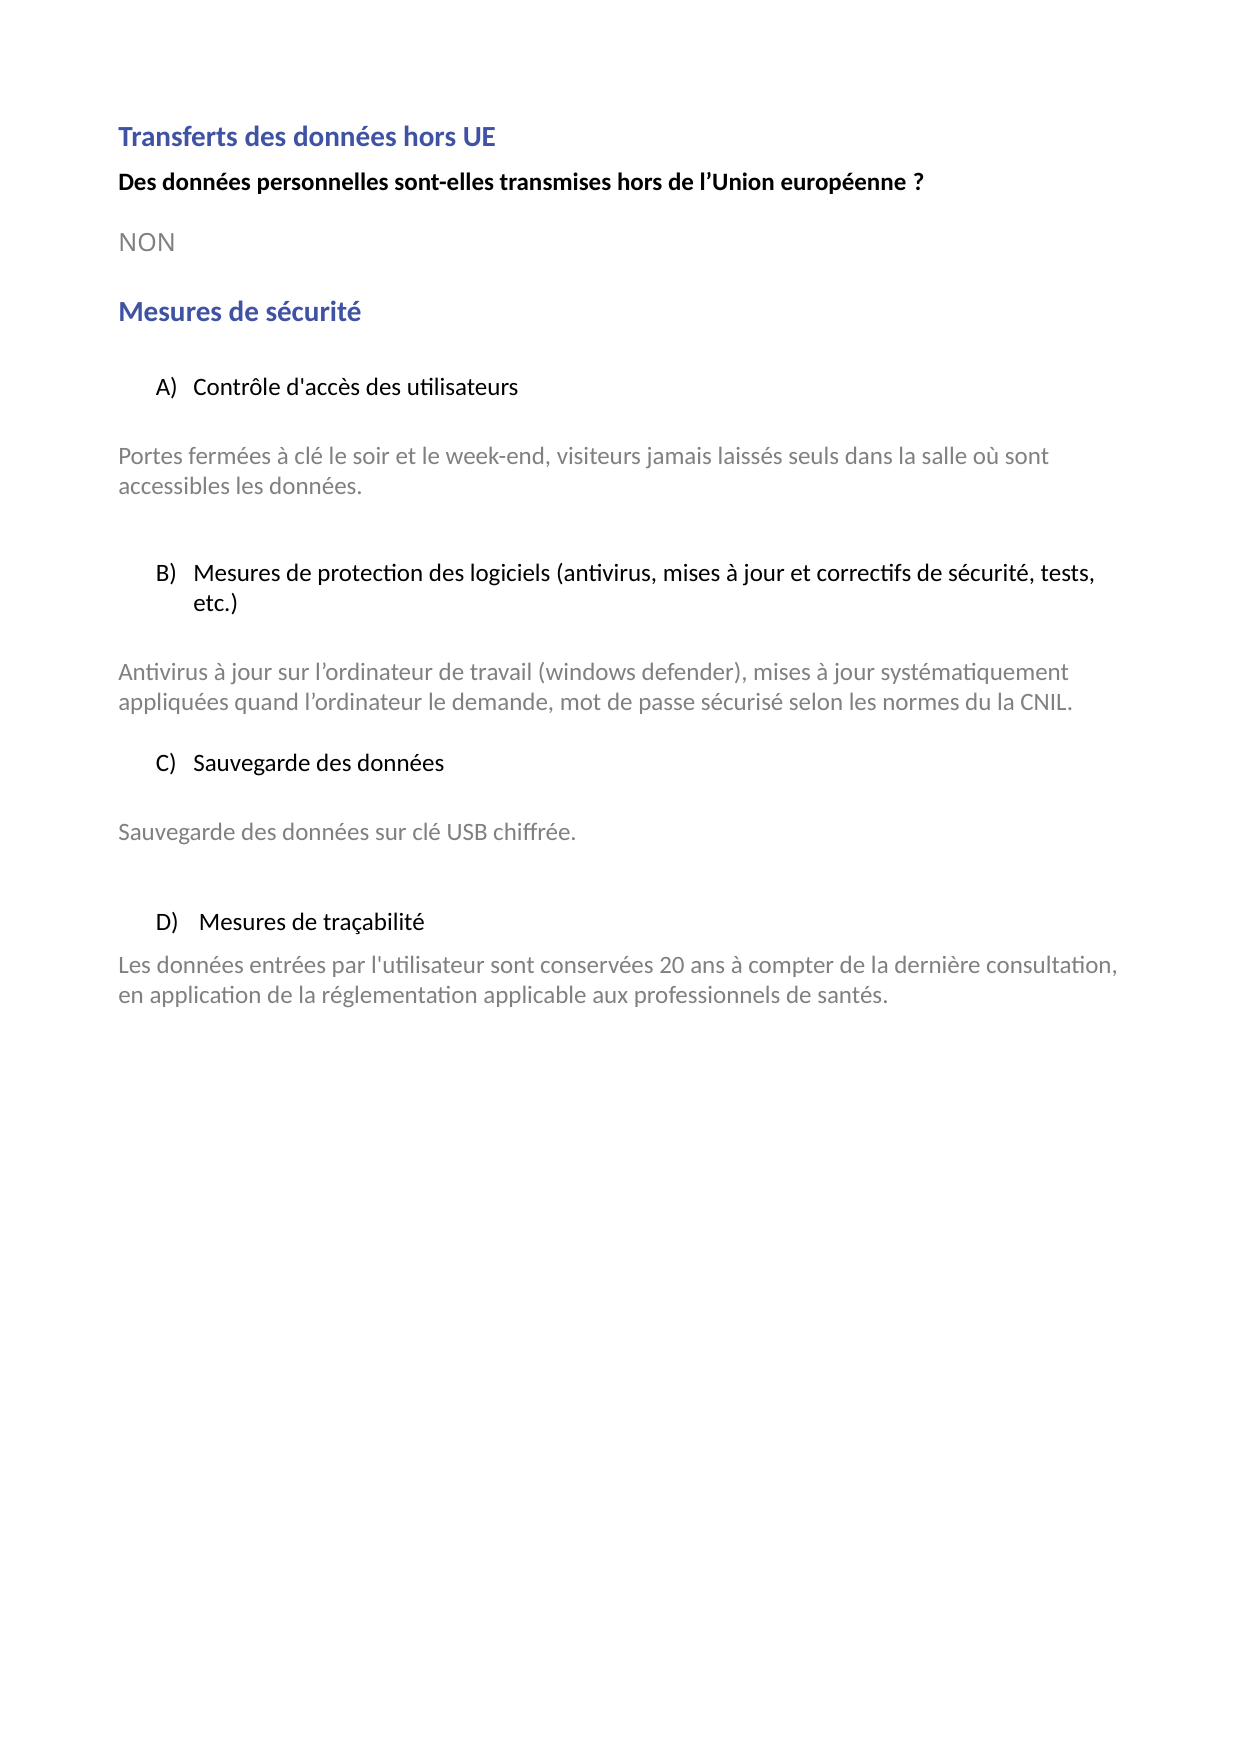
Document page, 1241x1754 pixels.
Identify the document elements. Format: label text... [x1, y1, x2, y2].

subtitle Transferts des données hors UE [118, 118, 1122, 154]
list Mesures de protection des logiciels (antivirus, mises à jour et correctifs de sécurité, tests, etc.) [156, 557, 1122, 618]
text Portes fermées à clé le soir et le week-end, visiteurs jamais laissés seuls dans la salle où sont accessibles les données. [118, 440, 1122, 501]
list Des données personnelles sont-elles transmises hors de l’Union européenne ? [118, 166, 1122, 197]
list Contrôle d'accès des utilisateurs [156, 372, 1122, 402]
list NON [118, 225, 1122, 259]
text Sauvegarde des données sur clé USB chiffrée. [118, 816, 1122, 846]
text Les données entrées par l'utilisateur sont conservées 20 ans à compter de la dernière consultation, en application de la réglementation applicable aux professionnels de santés. [118, 949, 1122, 1010]
text Antivirus à jour sur l’ordinateur de travail (windows defender), mises à jour systématiquement appliquées quand l’ordinateur le demande, mot de passe sécurisé selon les normes du la CNIL. [118, 656, 1122, 717]
list Mesures de traçabilité [156, 906, 1122, 936]
subtitle Mesures de sécurité [118, 293, 1122, 328]
list Sauvegarde des données [156, 747, 1122, 778]
